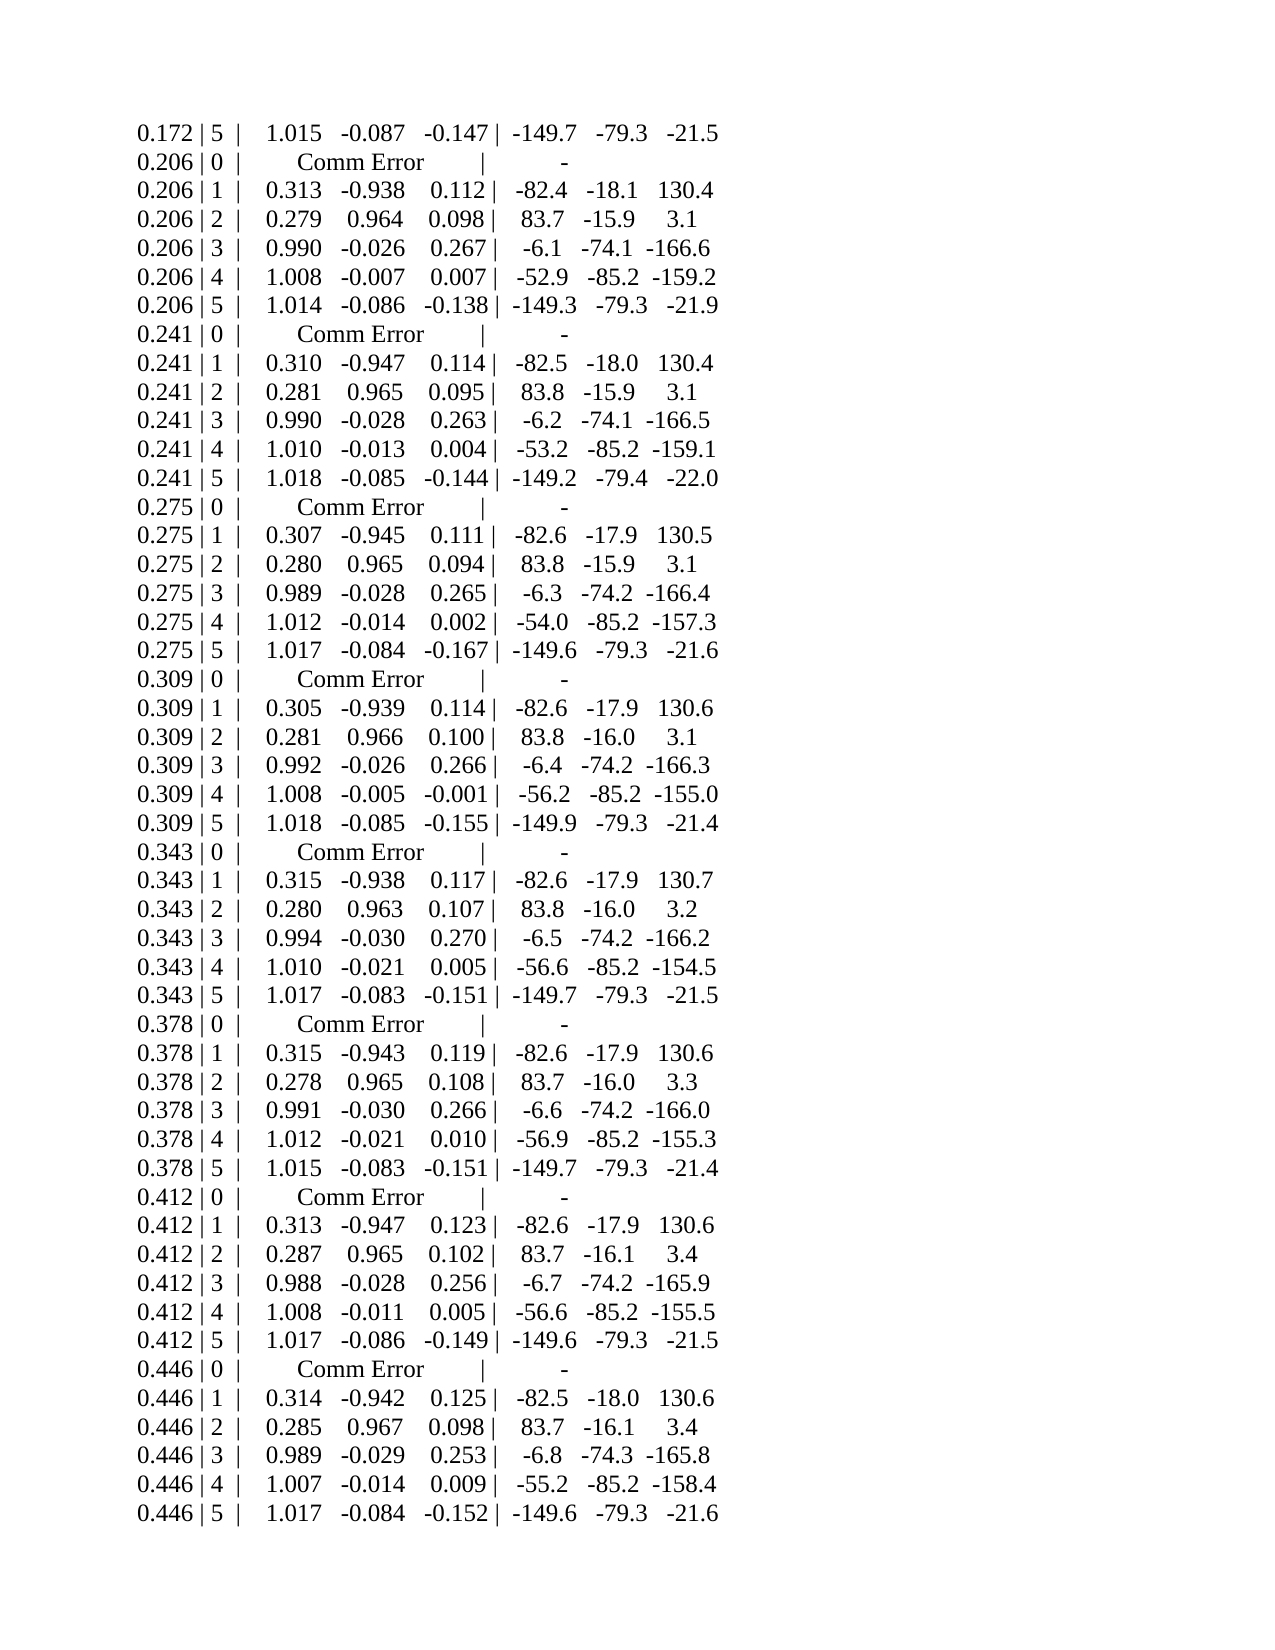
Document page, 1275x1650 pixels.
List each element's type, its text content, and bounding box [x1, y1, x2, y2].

text 0.412 | 4 | 1.008 -0.011 0.005 | -56.6 -85.2 -155.5 [118, 1297, 1157, 1326]
text 0.378 | 4 | 1.012 -0.021 0.010 | -56.9 -85.2 -155.3 [118, 1124, 1157, 1153]
text 0.275 | 3 | 0.989 -0.028 0.265 | -6.3 -74.2 -166.4 [118, 578, 1157, 607]
text 0.412 | 2 | 0.287 0.965 0.102 | 83.7 -16.1 3.4 [118, 1239, 1157, 1268]
text 0.446 | 4 | 1.007 -0.014 0.009 | -55.2 -85.2 -158.4 [118, 1469, 1157, 1498]
text 0.343 | 3 | 0.994 -0.030 0.270 | -6.5 -74.2 -166.2 [118, 923, 1157, 952]
text 0.343 | 1 | 0.315 -0.938 0.117 | -82.6 -17.9 130.7 [118, 866, 1157, 894]
text 0.378 | 3 | 0.991 -0.030 0.266 | -6.6 -74.2 -166.0 [118, 1096, 1157, 1124]
text 0.309 | 3 | 0.992 -0.026 0.266 | -6.4 -74.2 -166.3 [118, 751, 1157, 779]
text 0.446 | 2 | 0.285 0.967 0.098 | 83.7 -16.1 3.4 [118, 1412, 1157, 1441]
text 0.206 | 2 | 0.279 0.964 0.098 | 83.7 -15.9 3.1 [118, 204, 1157, 233]
text 0.412 | 3 | 0.988 -0.028 0.256 | -6.7 -74.2 -165.9 [118, 1268, 1157, 1297]
text 0.241 | 3 | 0.990 -0.028 0.263 | -6.2 -74.1 -166.5 [118, 406, 1157, 434]
text 0.309 | 2 | 0.281 0.966 0.100 | 83.8 -16.0 3.1 [118, 722, 1157, 751]
text 0.446 | 0 | Comm Error | - [118, 1354, 1157, 1383]
text 0.412 | 5 | 1.017 -0.086 -0.149 | -149.6 -79.3 -21.5 [118, 1326, 1157, 1354]
text 0.206 | 5 | 1.014 -0.086 -0.138 | -149.3 -79.3 -21.9 [118, 291, 1157, 319]
text 0.275 | 0 | Comm Error | - [118, 492, 1157, 521]
text 0.378 | 1 | 0.315 -0.943 0.119 | -82.6 -17.9 130.6 [118, 1038, 1157, 1067]
text 0.172 | 5 | 1.015 -0.087 -0.147 | -149.7 -79.3 -21.5 [118, 118, 1157, 147]
text 0.412 | 0 | Comm Error | - [118, 1182, 1157, 1211]
text 0.206 | 1 | 0.313 -0.938 0.112 | -82.4 -18.1 130.4 [118, 176, 1157, 204]
text 0.378 | 0 | Comm Error | - [118, 1009, 1157, 1038]
text 0.446 | 1 | 0.314 -0.942 0.125 | -82.5 -18.0 130.6 [118, 1383, 1157, 1412]
text 0.206 | 4 | 1.008 -0.007 0.007 | -52.9 -85.2 -159.2 [118, 262, 1157, 291]
text 0.241 | 2 | 0.281 0.965 0.095 | 83.8 -15.9 3.1 [118, 377, 1157, 406]
text 0.241 | 1 | 0.310 -0.947 0.114 | -82.5 -18.0 130.4 [118, 348, 1157, 377]
text 0.446 | 3 | 0.989 -0.029 0.253 | -6.8 -74.3 -165.8 [118, 1441, 1157, 1469]
text 0.378 | 2 | 0.278 0.965 0.108 | 83.7 -16.0 3.3 [118, 1067, 1157, 1096]
text 0.275 | 2 | 0.280 0.965 0.094 | 83.8 -15.9 3.1 [118, 549, 1157, 578]
text 0.309 | 0 | Comm Error | - [118, 664, 1157, 693]
text 0.206 | 3 | 0.990 -0.026 0.267 | -6.1 -74.1 -166.6 [118, 233, 1157, 262]
text 0.275 | 5 | 1.017 -0.084 -0.167 | -149.6 -79.3 -21.6 [118, 636, 1157, 664]
text 0.412 | 1 | 0.313 -0.947 0.123 | -82.6 -17.9 130.6 [118, 1211, 1157, 1239]
text 0.446 | 5 | 1.017 -0.084 -0.152 | -149.6 -79.3 -21.6 [118, 1498, 1157, 1527]
text 0.378 | 5 | 1.015 -0.083 -0.151 | -149.7 -79.3 -21.4 [118, 1153, 1157, 1182]
text 0.343 | 4 | 1.010 -0.021 0.005 | -56.6 -85.2 -154.5 [118, 952, 1157, 981]
text 0.241 | 4 | 1.010 -0.013 0.004 | -53.2 -85.2 -159.1 [118, 434, 1157, 463]
text 0.343 | 2 | 0.280 0.963 0.107 | 83.8 -16.0 3.2 [118, 894, 1157, 923]
text 0.241 | 5 | 1.018 -0.085 -0.144 | -149.2 -79.4 -22.0 [118, 463, 1157, 492]
text 0.241 | 0 | Comm Error | - [118, 319, 1157, 348]
text 0.309 | 5 | 1.018 -0.085 -0.155 | -149.9 -79.3 -21.4 [118, 808, 1157, 837]
text 0.275 | 4 | 1.012 -0.014 0.002 | -54.0 -85.2 -157.3 [118, 607, 1157, 636]
text 0.275 | 1 | 0.307 -0.945 0.111 | -82.6 -17.9 130.5 [118, 521, 1157, 549]
text 0.309 | 1 | 0.305 -0.939 0.114 | -82.6 -17.9 130.6 [118, 693, 1157, 722]
text 0.343 | 0 | Comm Error | - [118, 837, 1157, 866]
text 0.309 | 4 | 1.008 -0.005 -0.001 | -56.2 -85.2 -155.0 [118, 779, 1157, 808]
text 0.206 | 0 | Comm Error | - [118, 147, 1157, 176]
text 0.343 | 5 | 1.017 -0.083 -0.151 | -149.7 -79.3 -21.5 [118, 981, 1157, 1009]
